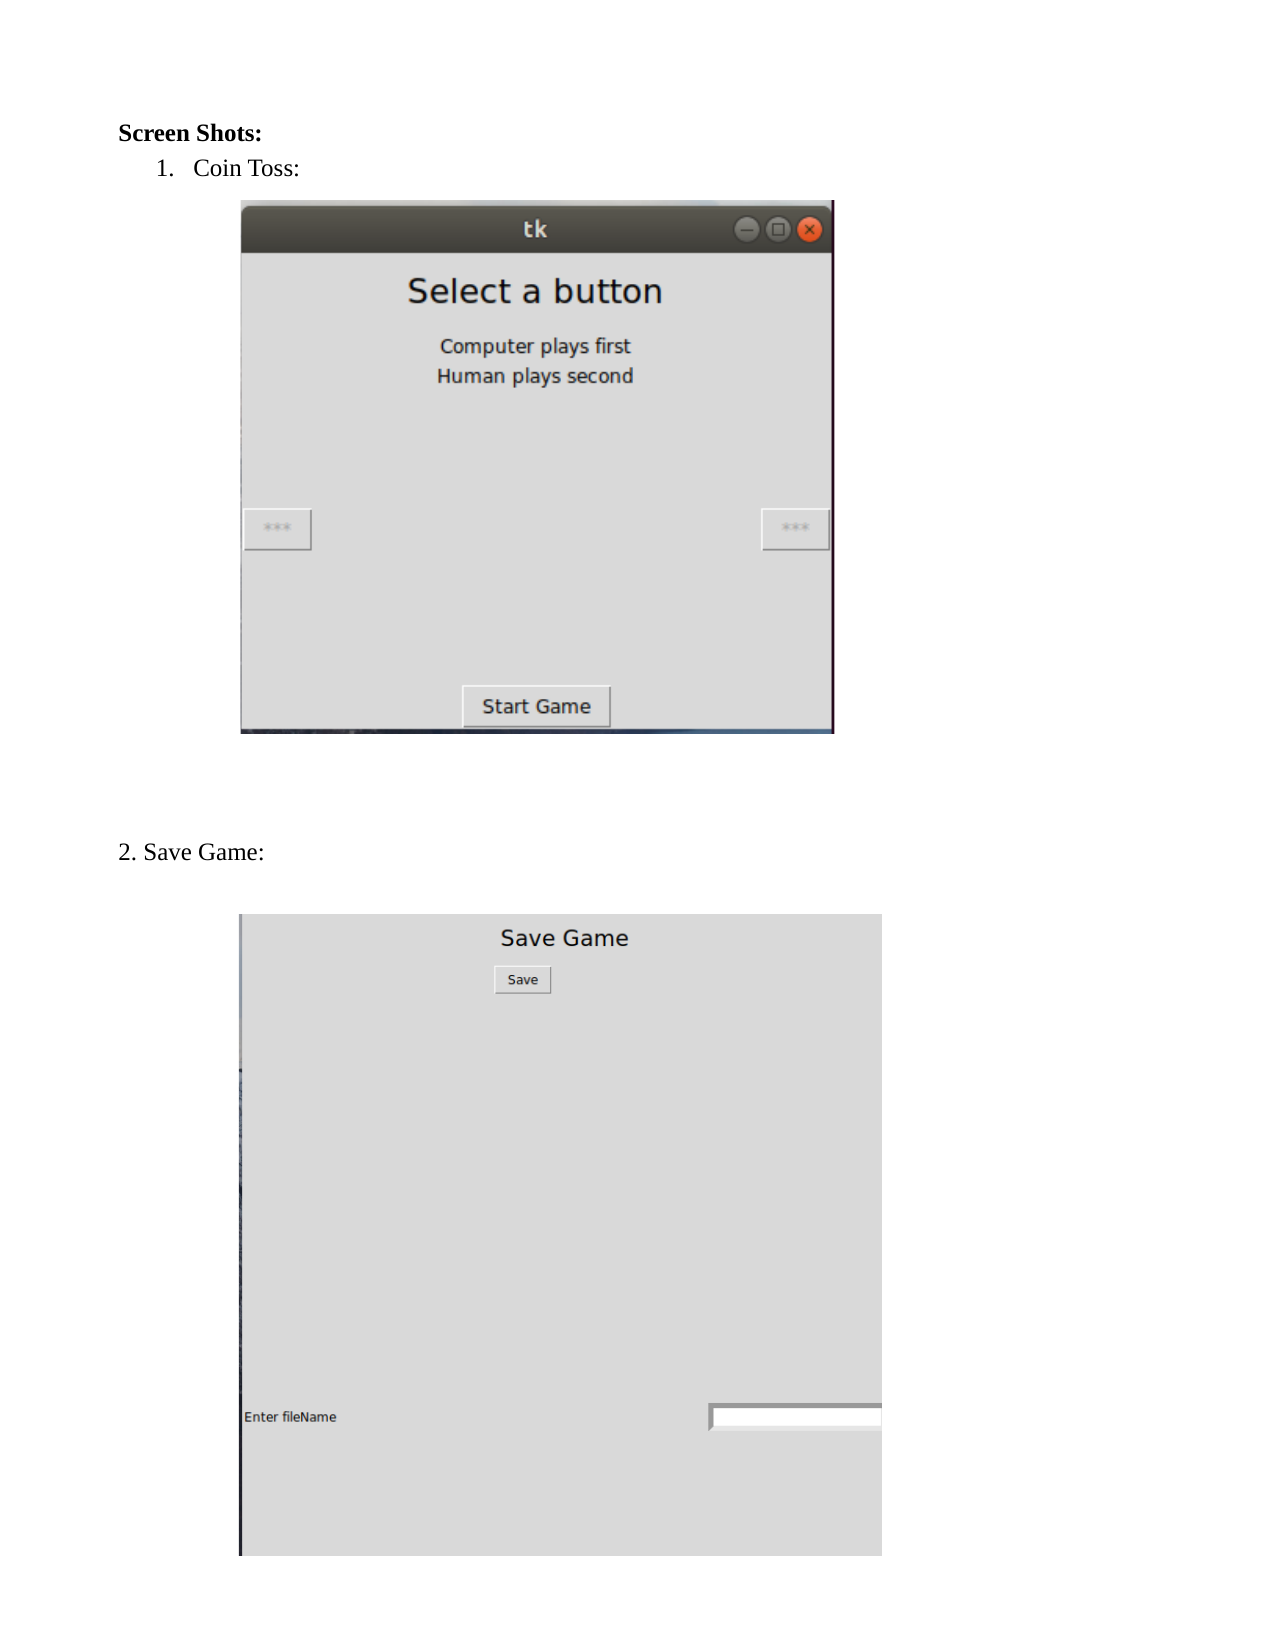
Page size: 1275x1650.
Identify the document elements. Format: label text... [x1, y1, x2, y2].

list Coin Toss: [156, 153, 1157, 181]
text 2. Save Game: [118, 837, 1157, 866]
list Screen Shots: [118, 118, 1157, 147]
picture [240, 200, 835, 734]
picture [238, 914, 882, 1556]
